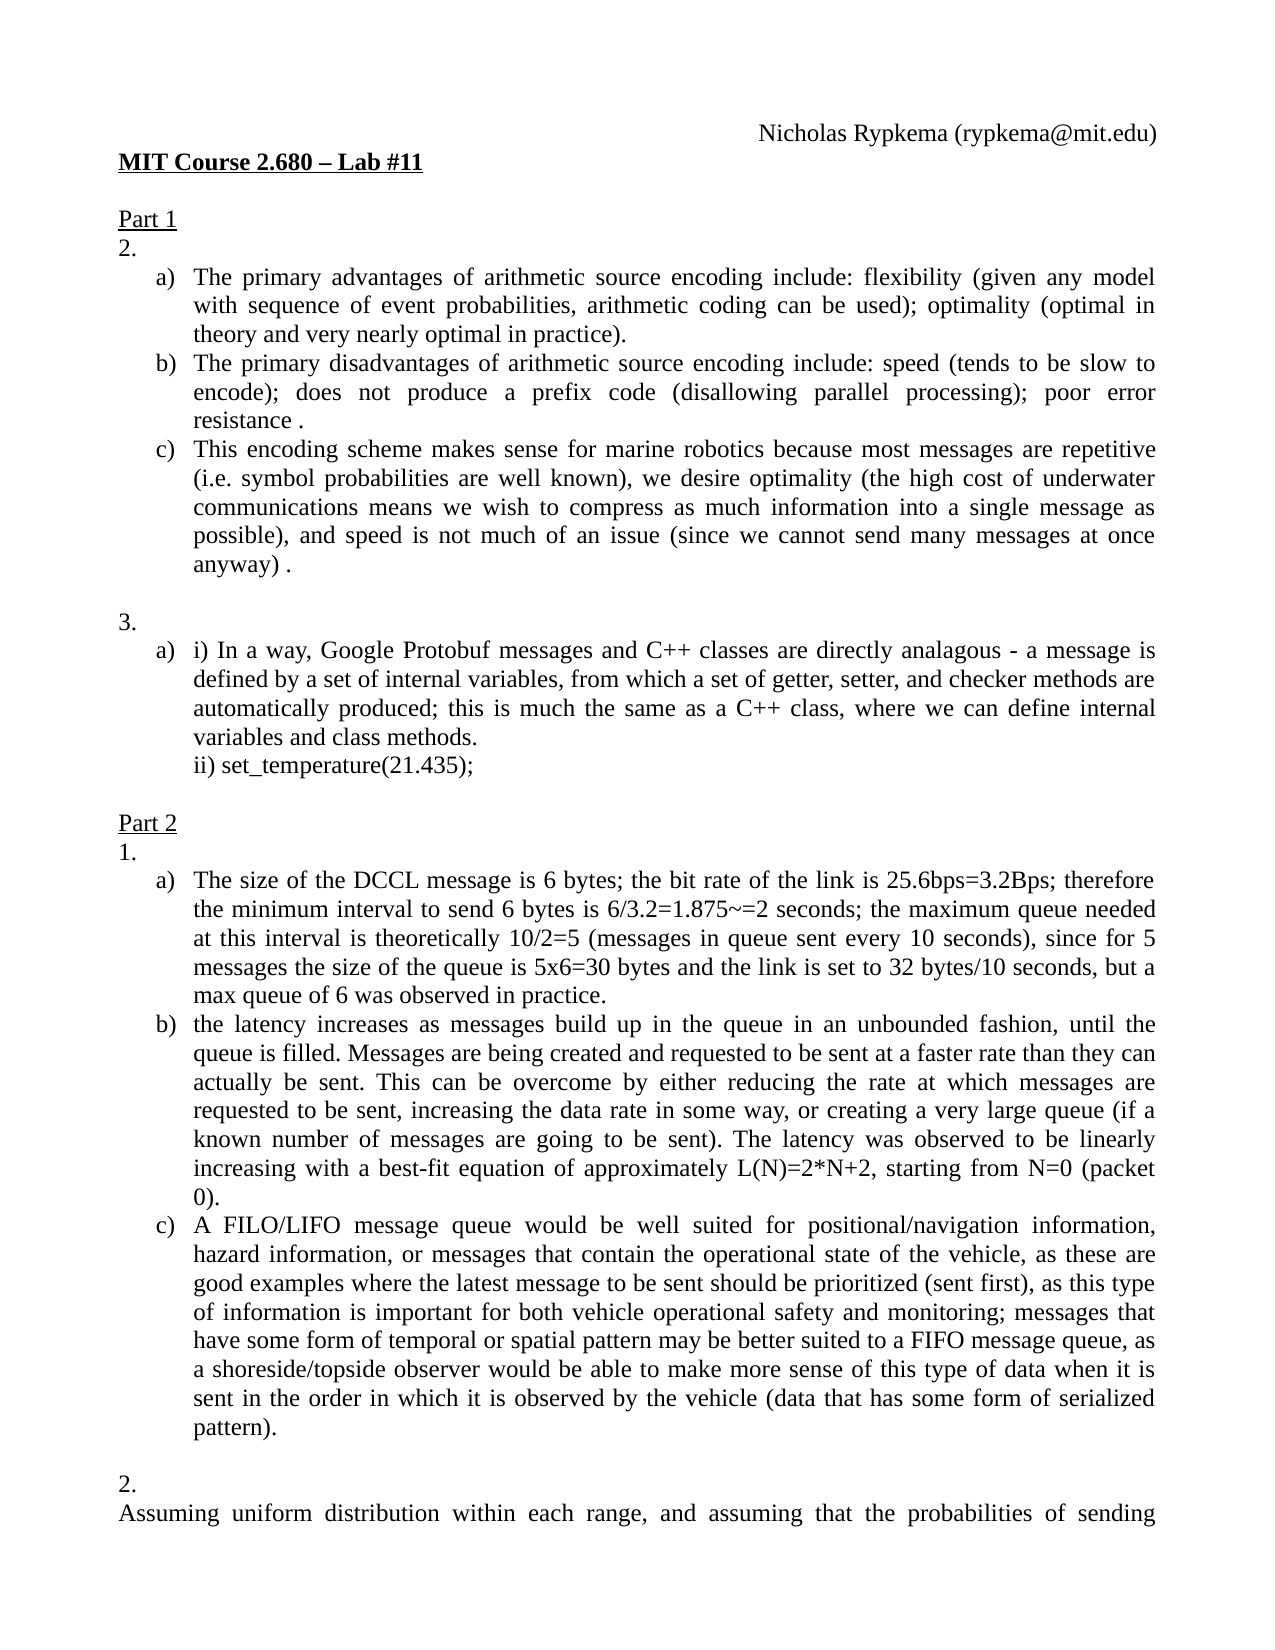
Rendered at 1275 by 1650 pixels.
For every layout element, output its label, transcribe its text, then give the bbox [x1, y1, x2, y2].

text 2. [118, 1469, 1157, 1498]
list The primary disadvantages of arithmetic source encoding include: speed (tends to be slow to encode); does not produce a prefix code (disallowing parallel processing); poor error resistance . [156, 348, 1157, 434]
text Assuming uniform distribution within each range, and assuming that the probabilities of sending [118, 1498, 1157, 1527]
text Part 1 [118, 204, 1157, 233]
text 1. [118, 837, 1157, 866]
text 2. [118, 233, 1157, 262]
text MIT Course 2.680 – Lab #11 [118, 147, 1157, 176]
text Part 2 [118, 808, 1157, 837]
text Nicholas Rypkema (rypkema@mit.edu) [118, 118, 1157, 147]
list the latency increases as messages build up in the queue in an unbounded fashion, until the queue is filled. Messages are being created and requested to be sent at a faster rate than they can actually be sent. This can be overcome by either reducing the rate at which messages are requested to be sent, increasing the data rate in some way, or creating a very large queue (if a known number of messages are going to be sent). The latency was observed to be linearly increasing with a best-fit equation of approximately L(N)=2*N+2, starting from N=0 (packet 0). [156, 1009, 1157, 1211]
list The primary advantages of arithmetic source encoding include: flexibility (given any model with sequence of event probabilities, arithmetic coding can be used); optimality (optimal in theory and very nearly optimal in practice). [156, 262, 1157, 348]
list The size of the DCCL message is 6 bytes; the bit rate of the link is 25.6bps=3.2Bps; therefore the minimum interval to send 6 bytes is 6/3.2=1.875~=2 seconds; the maximum queue needed at this interval is theoretically 10/2=5 (messages in queue sent every 10 seconds), since for 5 messages the size of the queue is 5x6=30 bytes and the link is set to 32 bytes/10 seconds, but a max queue of 6 was observed in practice. [156, 866, 1157, 1009]
text 3. [118, 607, 1157, 636]
list ii) set_temperature(21.435); [156, 751, 1157, 779]
list A FILO/LIFO message queue would be well suited for positional/navigation information, hazard information, or messages that contain the operational state of the vehicle, as these are good examples where the latest message to be sent should be prioritized (sent first), as this type of information is important for both vehicle operational safety and monitoring; messages that have some form of temporal or spatial pattern may be better suited to a FIFO message queue, as a shoreside/topside observer would be able to make more sense of this type of data when it is sent in the order in which it is observed by the vehicle (data that has some form of serialized pattern). [156, 1211, 1157, 1441]
list This encoding scheme makes sense for marine robotics because most messages are repetitive (i.e. symbol probabilities are well known), we desire optimality (the high cost of underwater communications means we wish to compress as much information into a single message as possible), and speed is not much of an issue (since we cannot send many messages at once anyway) . [156, 434, 1157, 578]
list i) In a way, Google Protobuf messages and C++ classes are directly analagous - a message is defined by a set of internal variables, from which a set of getter, setter, and checker methods are automatically produced; this is much the same as a C++ class, where we can define internal variables and class methods. [156, 636, 1157, 751]
